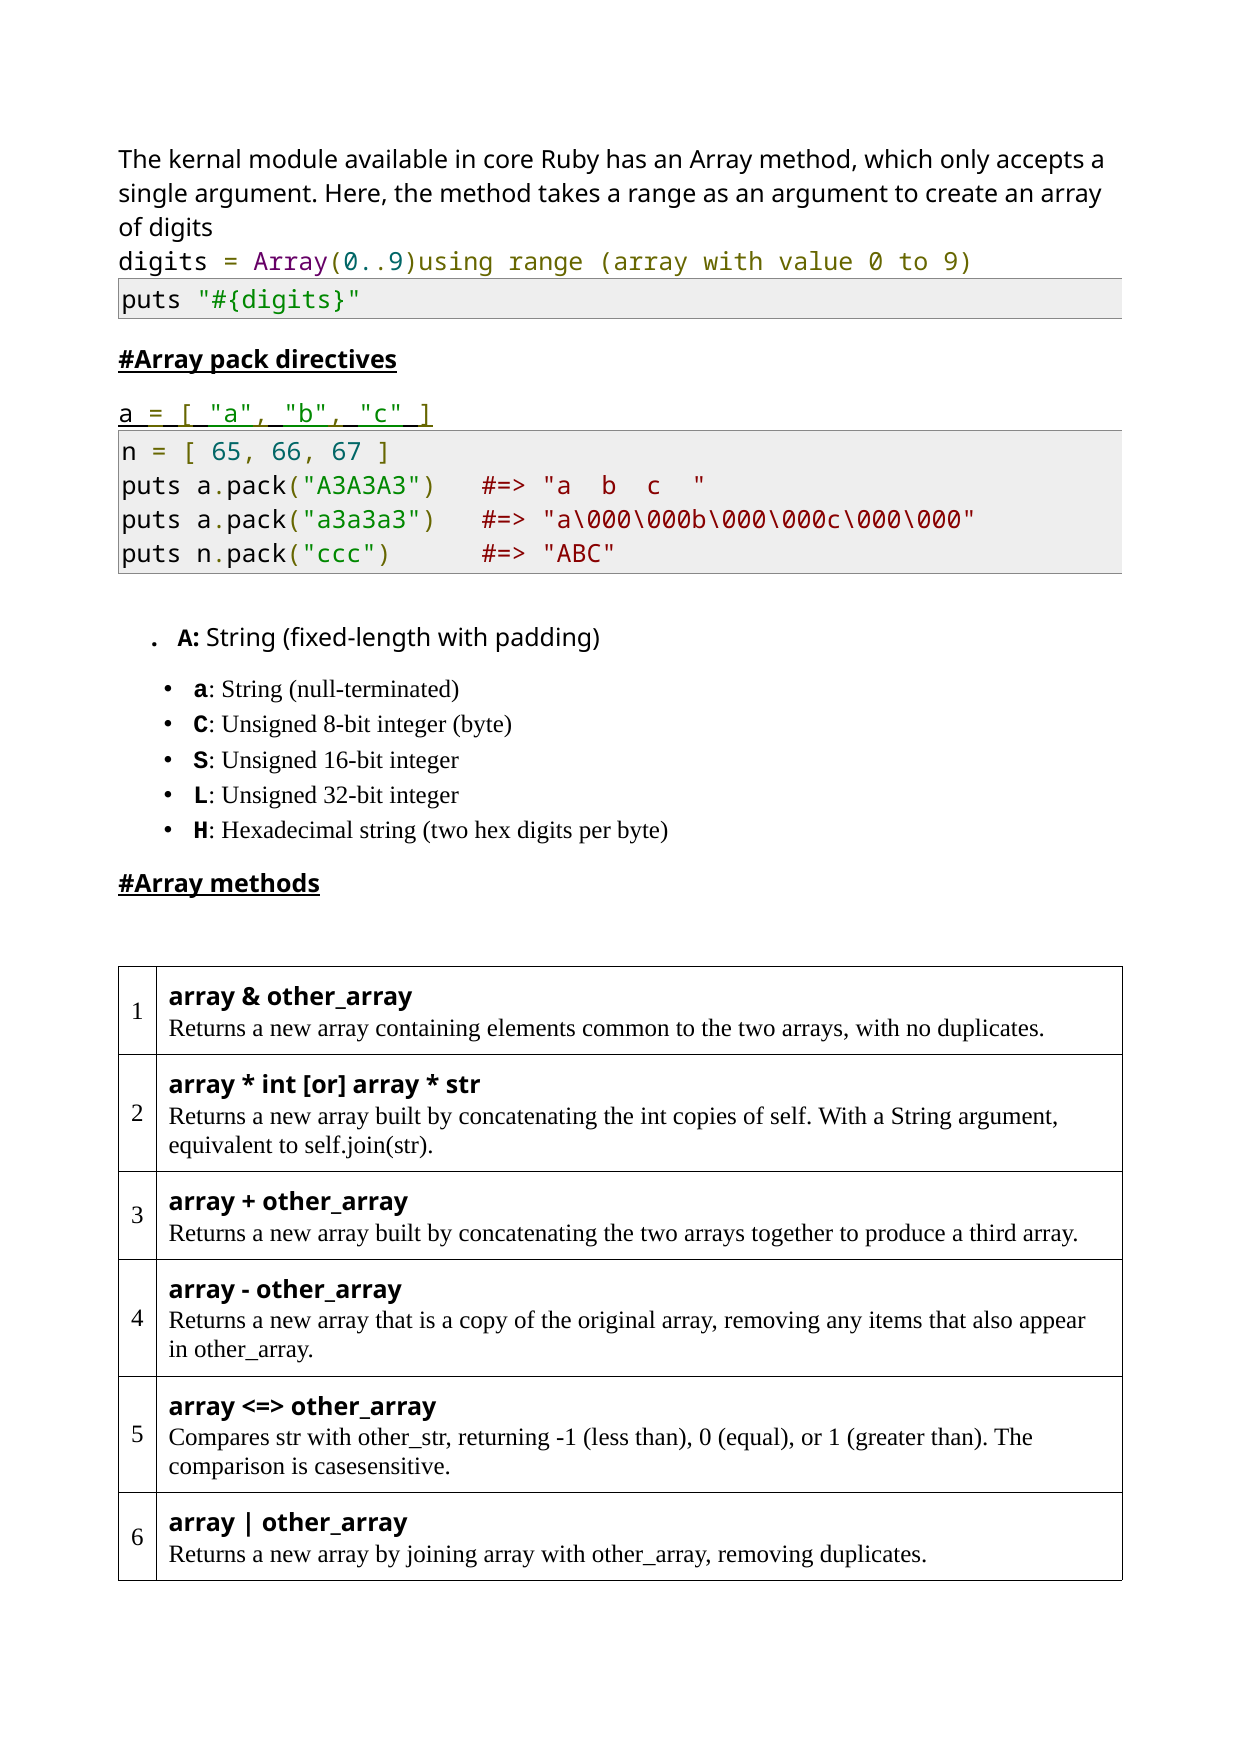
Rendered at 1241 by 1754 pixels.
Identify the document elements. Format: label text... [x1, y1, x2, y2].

list H: Hexadecimal string (two hex digits per byte) [164, 816, 1122, 846]
table_cell 6 [119, 1493, 156, 1580]
table_cell 3 [119, 1172, 156, 1259]
text puts "#{digits}" [119, 279, 1122, 318]
text n = [ 65, 66, 67 ] [119, 431, 1122, 464]
list L: Unsigned 32-bit integer [164, 780, 1122, 811]
text #Array pack directives [118, 342, 1122, 376]
list C: Unsigned 8-bit integer (byte) [164, 709, 1122, 740]
text puts n.pack("ccc") #=> "ABC" [119, 532, 1122, 573]
text digits = Array(0..9)using range (array with value 0 to 9) [118, 244, 1122, 278]
text #Array methods [118, 866, 1122, 899]
table_cell 2 [119, 1055, 156, 1171]
table_cell 4 [119, 1260, 156, 1376]
list S: Unsigned 16-bit integer [164, 745, 1122, 776]
table_cell array - other_array Returns a new array that is a copy of the original array, removing any items that also appear in other_array. [157, 1260, 1122, 1376]
table_cell array + other_array Returns a new array built by concatenating the two arrays together to produce a third array. [157, 1172, 1122, 1259]
list a: String (null-terminated) [164, 674, 1122, 705]
table_header array & other_array Returns a new array containing elements common to the two arrays, with no duplicates. [157, 967, 1122, 1054]
table_cell array | other_array Returns a new array by joining array with other_array, removing duplicates. [157, 1493, 1122, 1580]
table_header 1 [119, 967, 156, 1054]
table_cell array * int [or] array * str Returns a new array built by concatenating the int copies of self. With a String argument, equivalent to self.join(str). [157, 1055, 1122, 1171]
text puts a.pack("a3a3a3") #=> "a\000\000b\000\000c\000\000" [119, 498, 1122, 532]
text The kernal module available in core Ruby has an Array method, which only accepts a single argument. Here, the method takes a range as an argument to create an array of digits [118, 142, 1122, 244]
table_cell array <=> other_array Compares str with other_str, returning -1 (less than), 0 (equal), or 1 (greater than). The comparison is casesensitive. [157, 1377, 1122, 1492]
table_cell 5 [119, 1377, 156, 1492]
text puts a.pack("A3A3A3") #=> "a b c " [119, 464, 1122, 498]
text . A: String (fixed-length with padding) [118, 620, 1122, 654]
text a = [ "a", "b", "c" ] [118, 396, 1122, 430]
